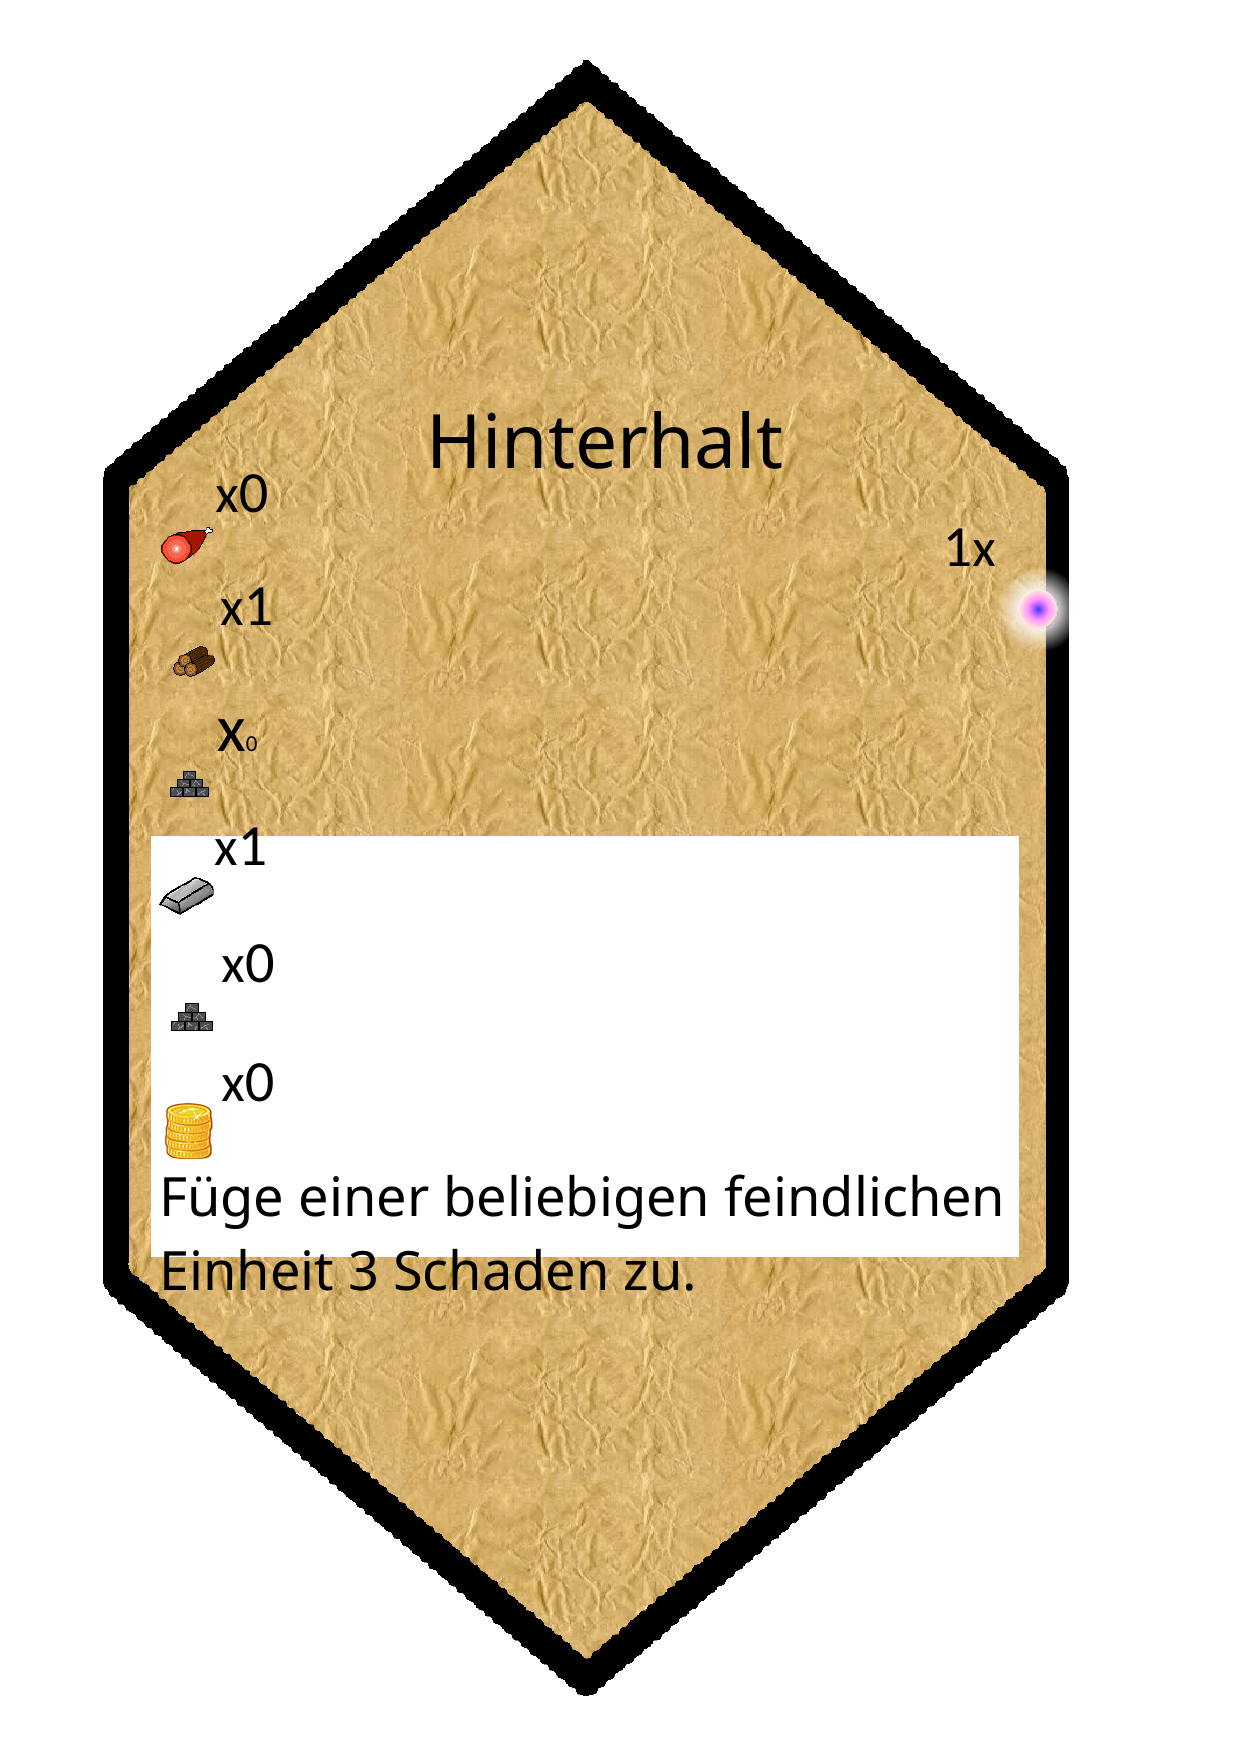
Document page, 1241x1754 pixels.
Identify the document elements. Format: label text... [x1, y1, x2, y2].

table_header 1x [915, 286, 1092, 1159]
table_cell Füge einer beliebigen feindlichen Einheit 3 Schaden zu. [148, 1328, 469, 1601]
table_cell Füge einer beliebigen feindlichen Einheit 3 Schaden zu. [704, 1159, 1092, 1601]
table_header Hinterhalt [295, 286, 317, 307]
table_header x0x1 x0 [148, 286, 295, 432]
table_header Hinterhalt [856, 286, 915, 340]
